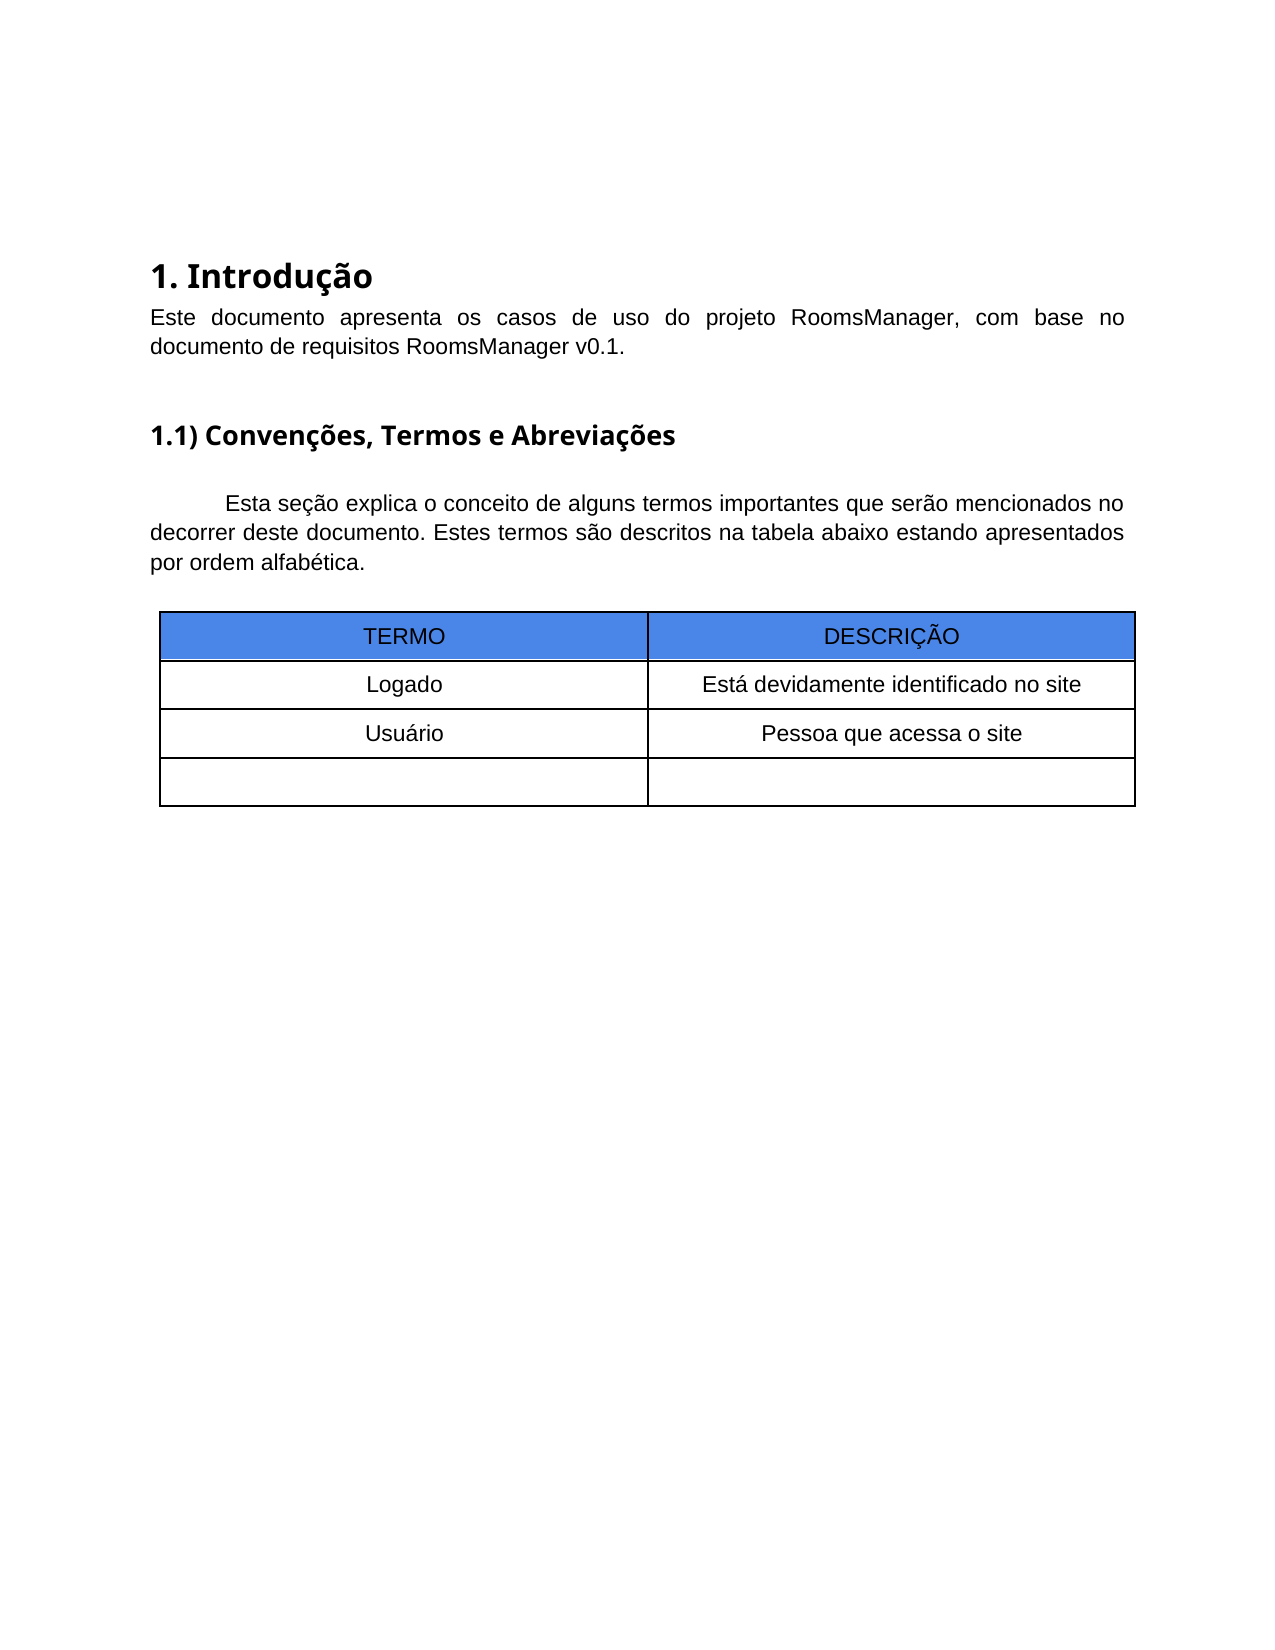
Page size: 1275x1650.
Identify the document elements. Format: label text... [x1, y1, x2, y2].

text Este documento apresenta os casos de uso do projeto RoomsManager, com base no documento de requisitos RoomsManager v0.1. [150, 304, 1125, 359]
text Esta seção explica o conceito de alguns termos importantes que serão mencionados no decorrer deste documento. Estes termos são descritos na tabela abaixo estando apresentados por ordem alfabética. [150, 491, 1125, 575]
subtitle 1. Introdução [150, 252, 1125, 298]
table_header TERMO [161, 613, 647, 659]
table_cell Está devidamente identificado no site [649, 662, 1134, 708]
table_cell [649, 759, 1134, 805]
table_cell Pessoa que acessa o site [649, 710, 1134, 757]
table_cell [161, 759, 647, 805]
subtitle 1.1) Convenções, Termos e Abreviações [150, 416, 1125, 453]
table_header DESCRIÇÃO [649, 613, 1134, 659]
table_cell Logado [161, 662, 647, 708]
table_cell Usuário [161, 710, 647, 757]
